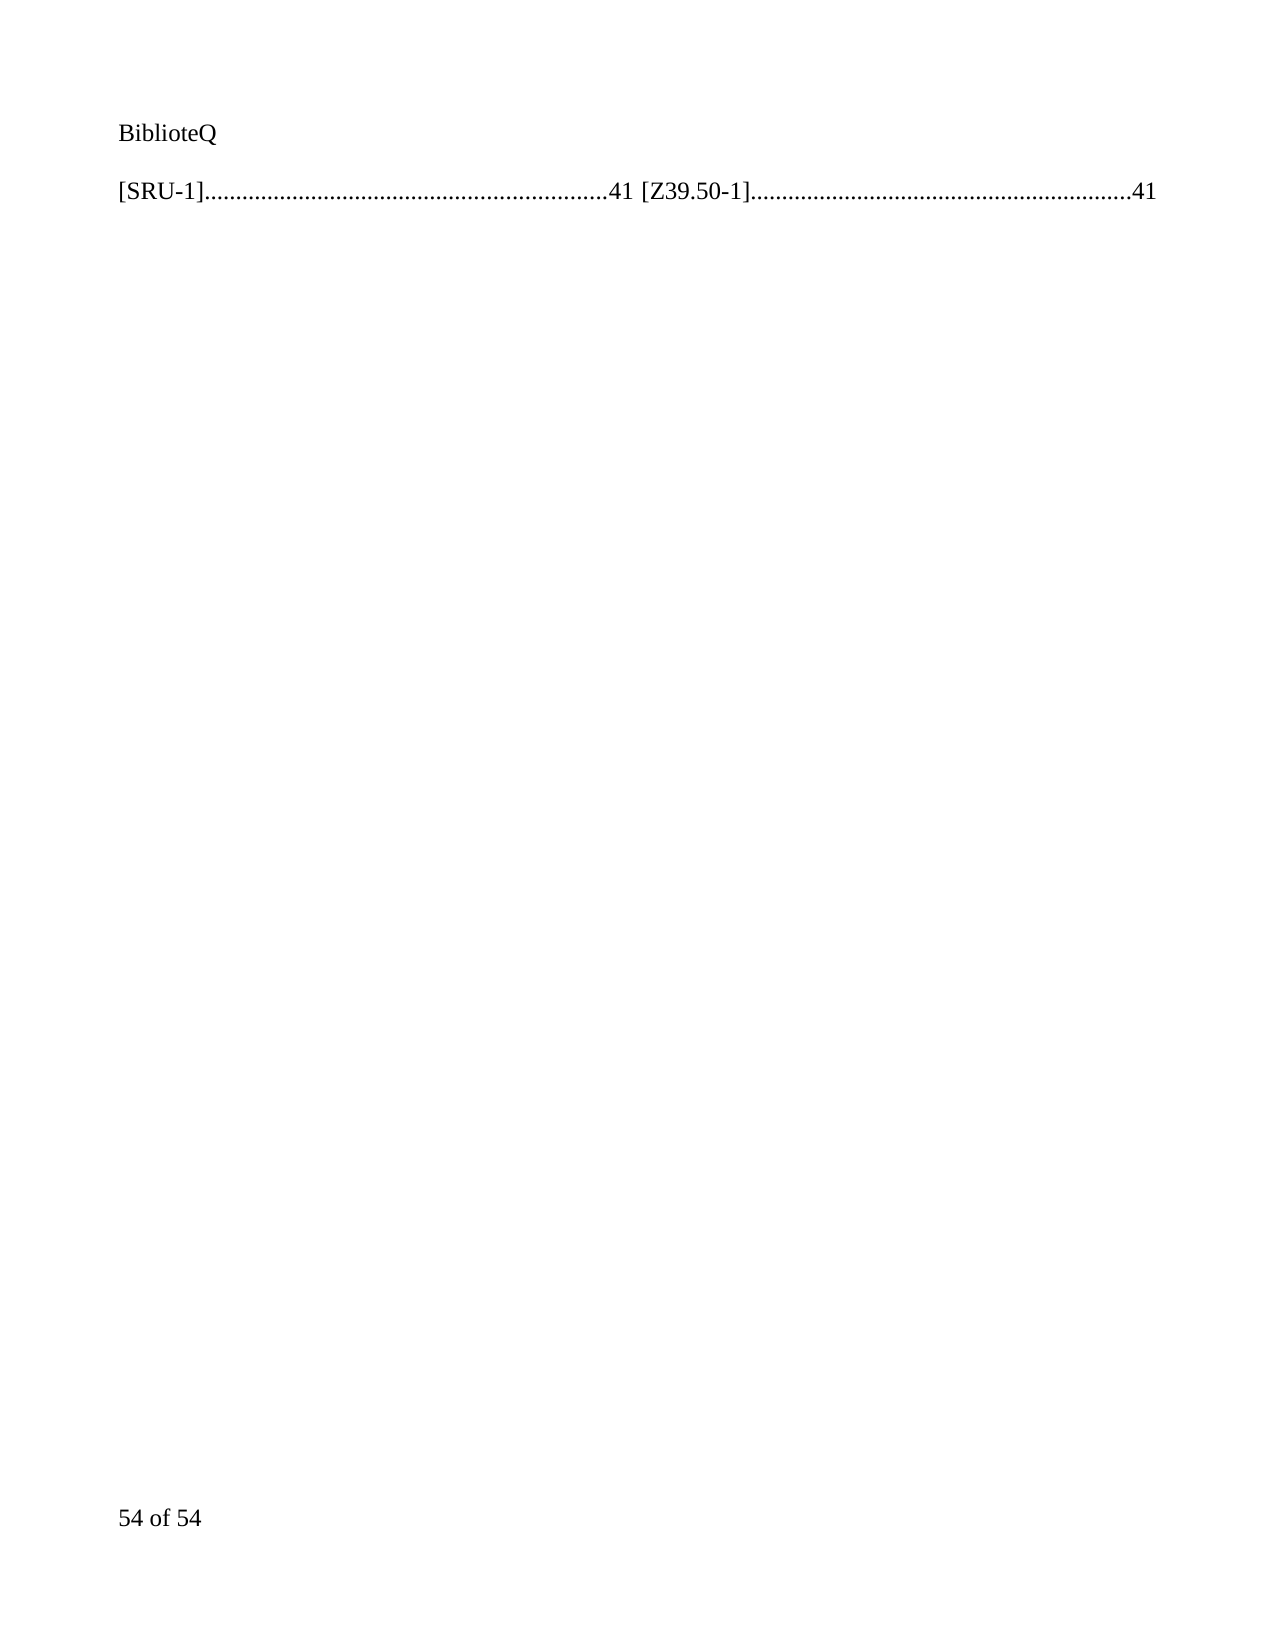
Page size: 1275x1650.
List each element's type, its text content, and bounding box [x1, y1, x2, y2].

text [Z39.50-1] 41 [641, 176, 1157, 205]
text [SRU-1] 41 [118, 176, 634, 205]
